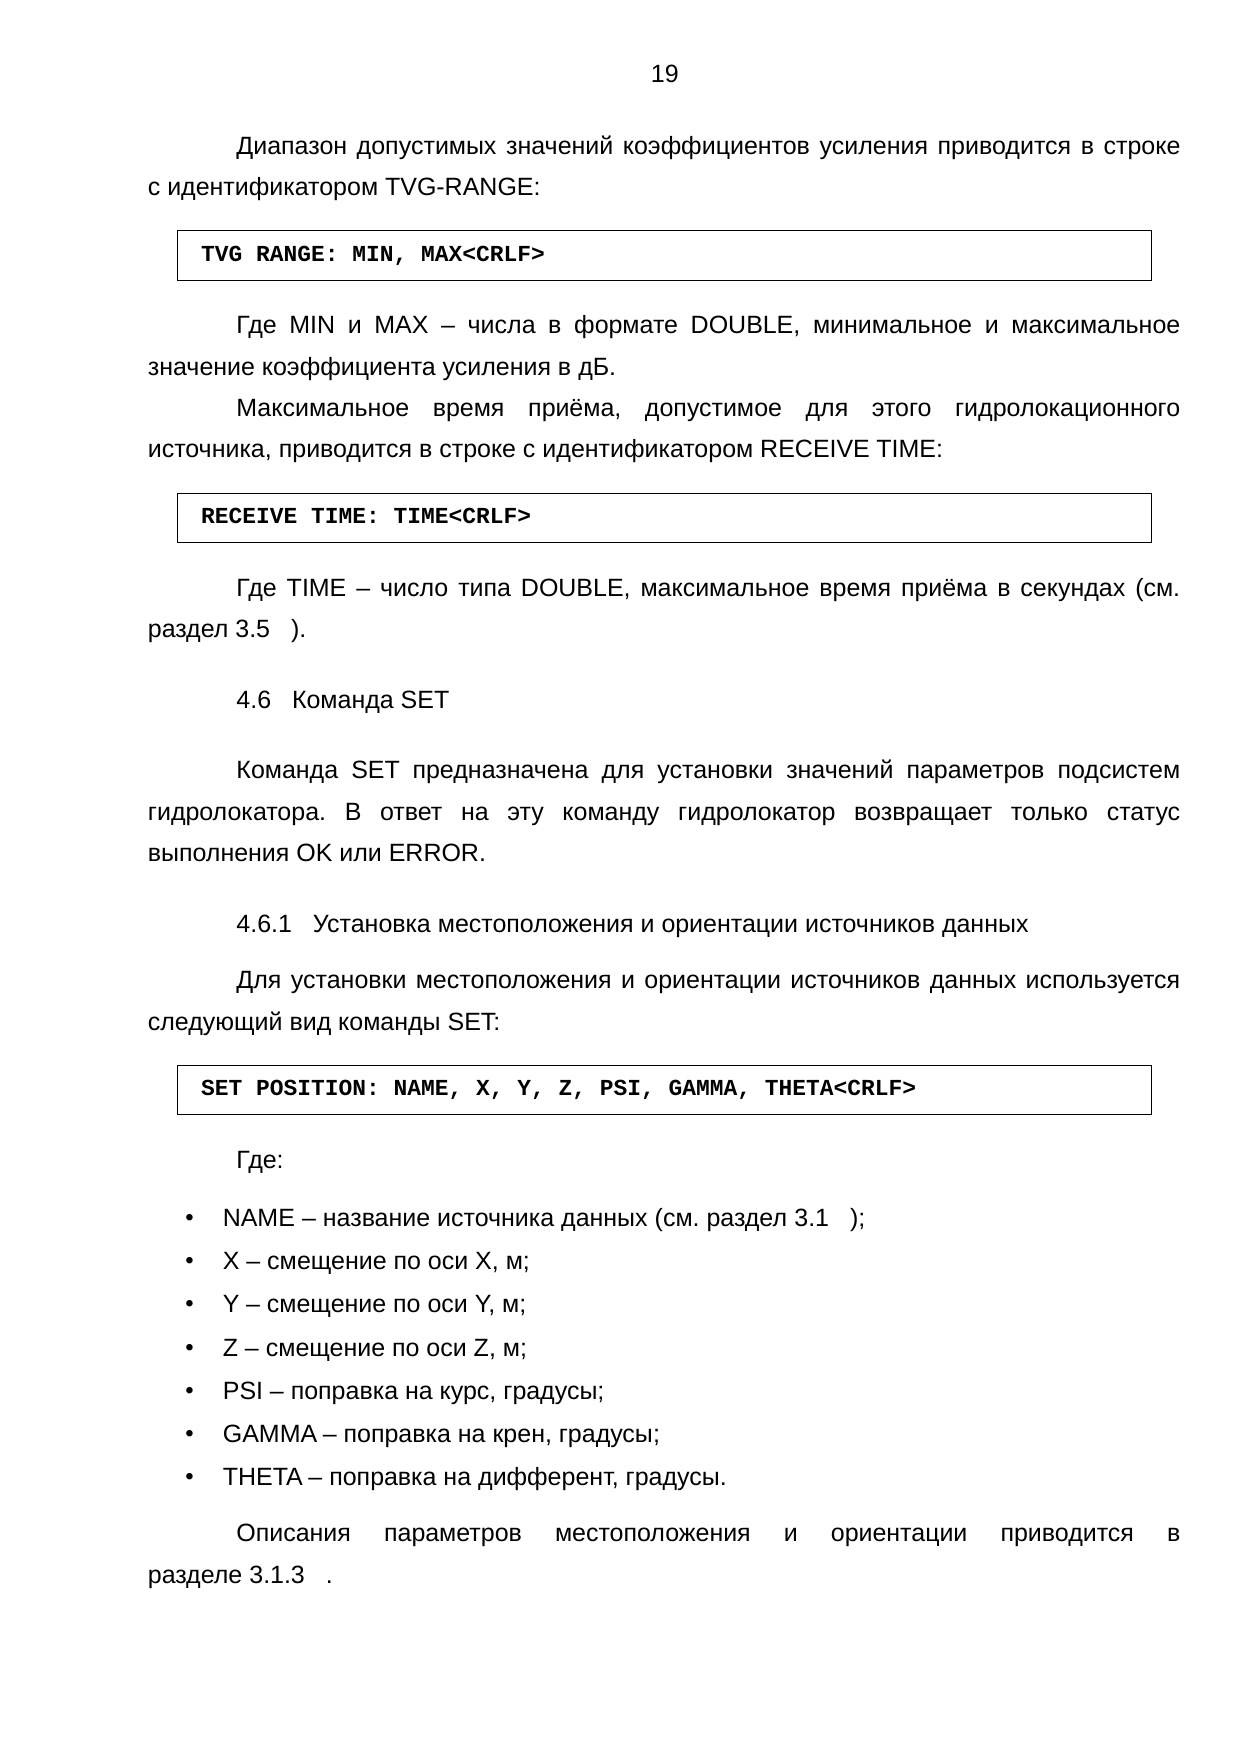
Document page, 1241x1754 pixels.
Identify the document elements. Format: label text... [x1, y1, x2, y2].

subtitle Команда SET [148, 672, 1181, 713]
list Y – смещение по оси Y, м; [185, 1289, 1181, 1318]
text TVG RANGE: MIN, MAX<CRLF> [178, 231, 1151, 280]
list NAME – название источника данных (см. раздел 3.1); [185, 1203, 1181, 1232]
text Команда SET предназначена для установки значений параметров подсистем гидролокатора. В ответ на эту команду гидролокатор возвращает только статус выполнения OK или ERROR. [148, 743, 1181, 867]
list PSI – поправка на курс, градусы; [185, 1376, 1181, 1405]
text Максимальное время приёма, допустимое для этого гидролокационного источника, приводится в строке с идентификатором RECEIVE TIME: [148, 380, 1181, 463]
text RECEIVE TIME: TIME<CRLF> [178, 494, 1151, 542]
text SET POSITION: NAME, X, Y, Z, PSI, GAMMA, THETA<CRLF> [178, 1066, 1151, 1114]
subtitle Установка местоположения и ориентации источников данных [148, 896, 1181, 938]
list THETA – поправка на дифферент, градусы. [185, 1462, 1181, 1491]
list Z – смещение по оси Z, м; [185, 1333, 1181, 1362]
text Для установки местоположения и ориентации источников данных используется следующий вид команды SET: [148, 953, 1181, 1035]
list X – смещение по оси X, м; [185, 1246, 1181, 1275]
text Описания параметров местоположения и ориентации приводится в разделе 3.1.3. [148, 1506, 1181, 1588]
text Где TIME – число типа DOUBLE, максимальное время приёма в секундах (см. раздел 3.5). [148, 560, 1181, 643]
list GAMMA – поправка на крен, градусы; [185, 1419, 1181, 1448]
text Где: [148, 1132, 1181, 1173]
text Где MIN и MAX – числа в формате DOUBLE, минимальное и максимальное значение коэффициента усиления в дБ. [148, 298, 1181, 380]
text Диапазон допустимых значений коэффициентов усиления приводится в строке с идентификатором TVG-RANGE: [148, 118, 1181, 201]
